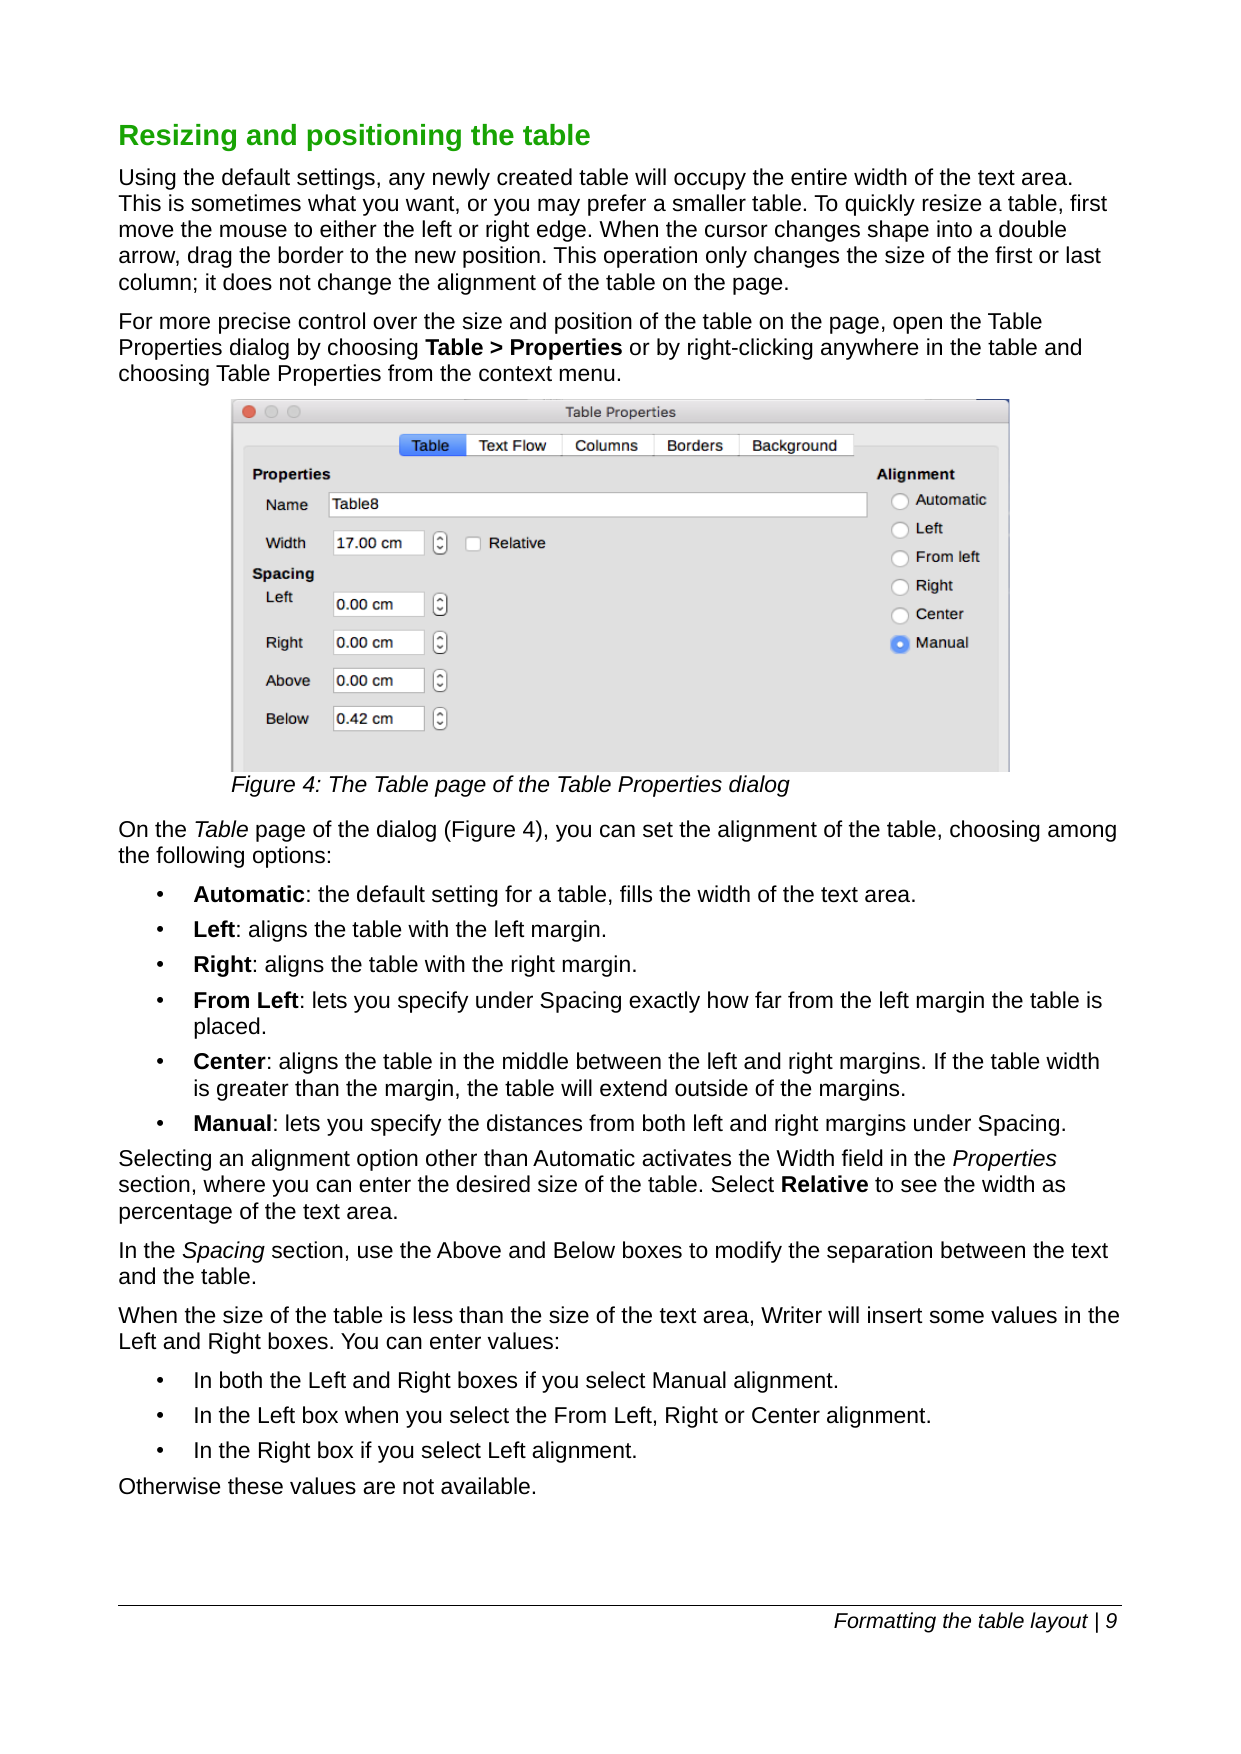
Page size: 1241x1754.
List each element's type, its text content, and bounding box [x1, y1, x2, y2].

list In both the Left and Right boxes if you select Manual alignment. [156, 1367, 1122, 1393]
text Otherwise these values are not available. [118, 1473, 1122, 1499]
text For more precise control over the size and position of the table on the page, open the Table Properties dialog by choosing Table > Properties or by right-clicking anywhere in the table and choosing Table Properties from the context menu. [118, 308, 1122, 387]
list In the Left box when you select the From Left, Right or Center alignment. [156, 1402, 1122, 1428]
list Manual: lets you specify the distances from both left and right margins under Spacing. [156, 1110, 1122, 1136]
list From Left: lets you specify under Spacing exactly how far from the left margin the table is placed. [156, 987, 1122, 1039]
list In the Right box if you select Left alignment. [156, 1437, 1122, 1464]
picture [230, 399, 1010, 772]
text In the Spacing section, use the Above and Below boxes to modify the separation between the text and the table. [118, 1237, 1122, 1289]
text Figure 4: The Table page of the Table Properties dialog [231, 772, 1009, 798]
subtitle Resizing and positioning the table [118, 118, 1122, 152]
list Automatic: the default setting for a table, fills the width of the text area. [156, 881, 1122, 907]
list Center: aligns the table in the middle between the left and right margins. If the table width is greater than the margin, the table will extend outside of the margins. [156, 1048, 1122, 1101]
list Left: aligns the table with the left margin. [156, 916, 1122, 943]
text When the size of the table is less than the size of the text area, Writer will insert some values in the Left and Right boxes. You can enter values: [118, 1302, 1122, 1354]
list On the Table page of the dialog (Figure 4), you can set the alignment of the table, choosing among the following options: [118, 816, 1122, 868]
text Using the default settings, any newly created table will occupy the entire width of the text area. This is sometimes what you want, or you may prefer a smaller table. To quickly resize a table, first move the mouse to either the left or right edge. When the cursor changes shape into a double arrow, drag the border to the new position. This operation only changes the size of the first or last column; it does not change the alignment of the table on the page. [118, 163, 1122, 295]
list Right: aligns the table with the right margin. [156, 951, 1122, 978]
text Selecting an alignment option other than Automatic activates the Width field in the Properties section, where you can enter the desired size of the table. Select Relative to see the width as percentage of the text area. [118, 1145, 1122, 1224]
